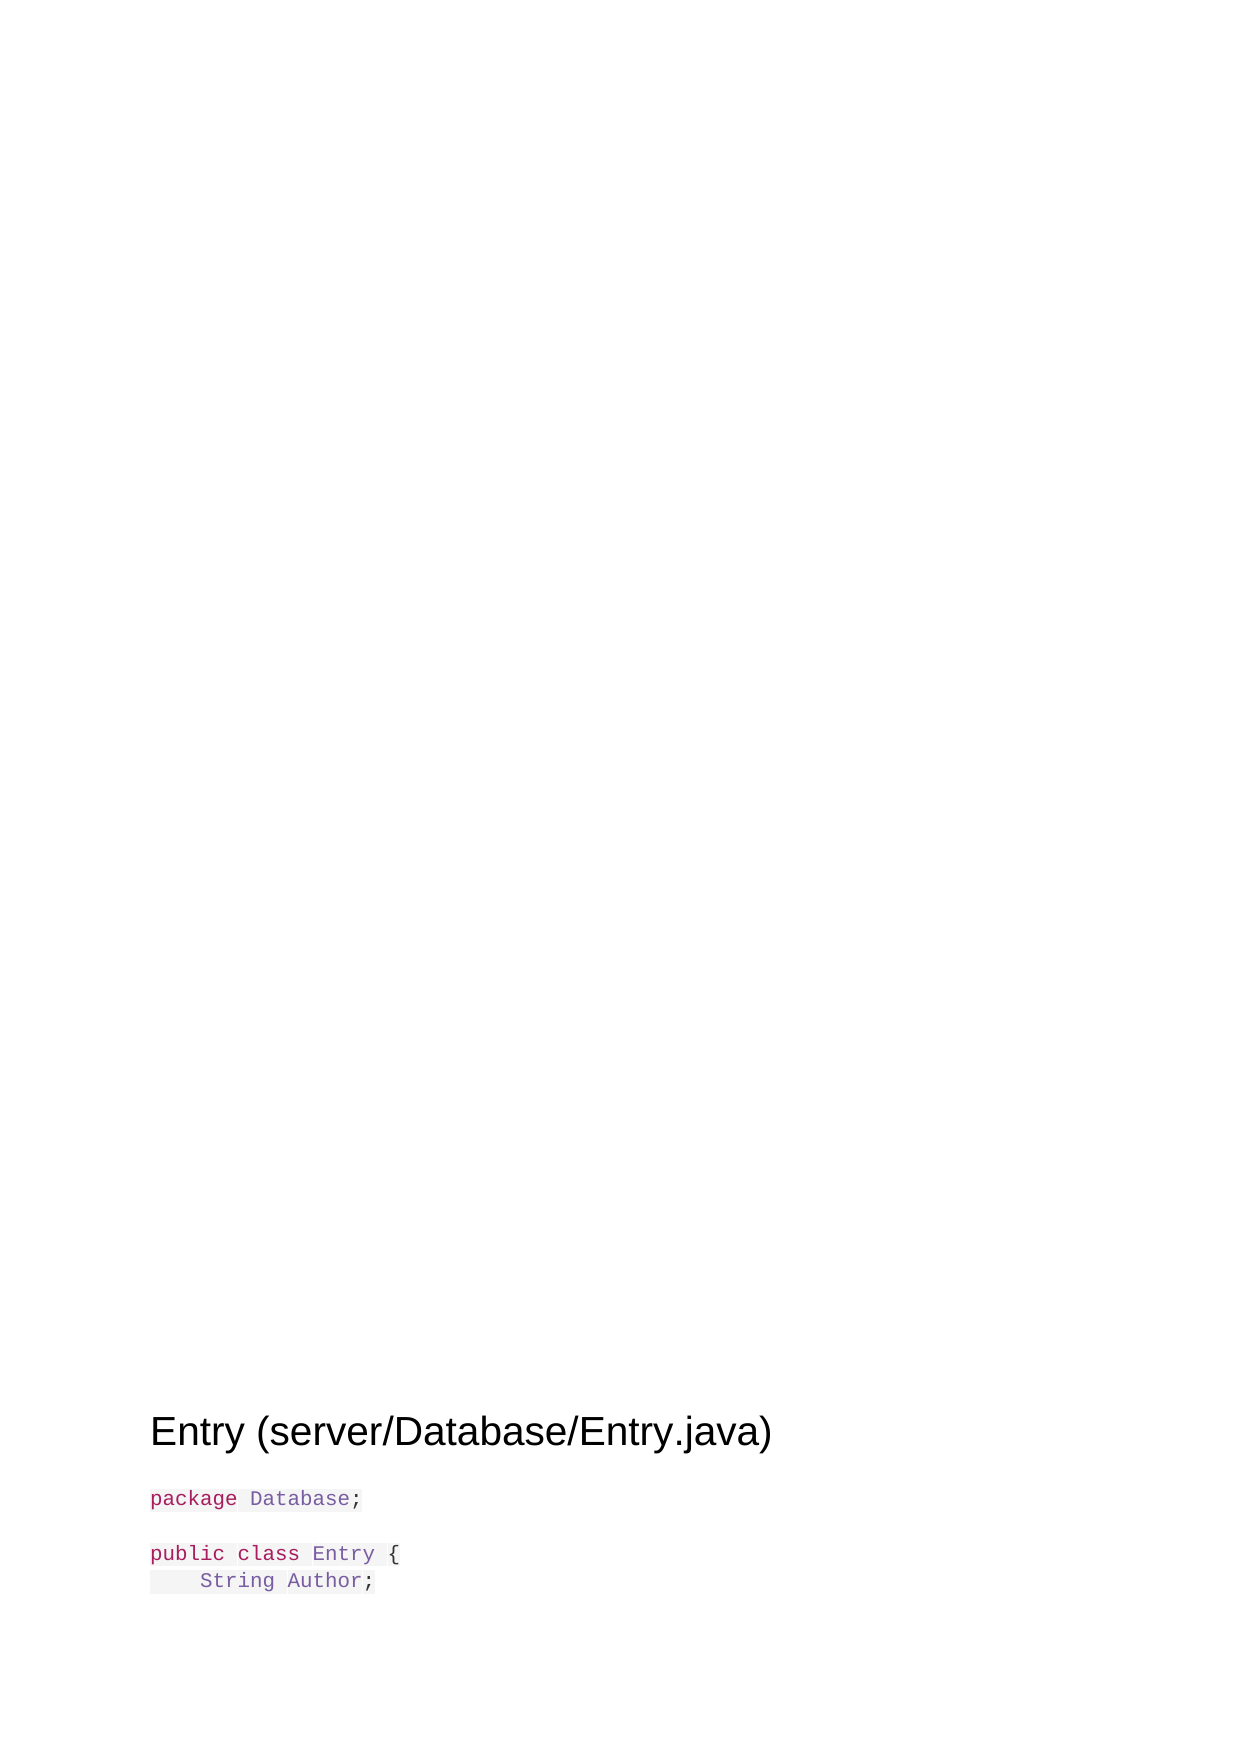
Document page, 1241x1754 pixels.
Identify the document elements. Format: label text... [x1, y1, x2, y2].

text package Database; [150, 1488, 1090, 1512]
text public class Entry { [150, 1543, 1090, 1566]
subtitle Entry (server/Database/Entry.java) [150, 1407, 1090, 1454]
text String Author; [150, 1570, 1090, 1594]
